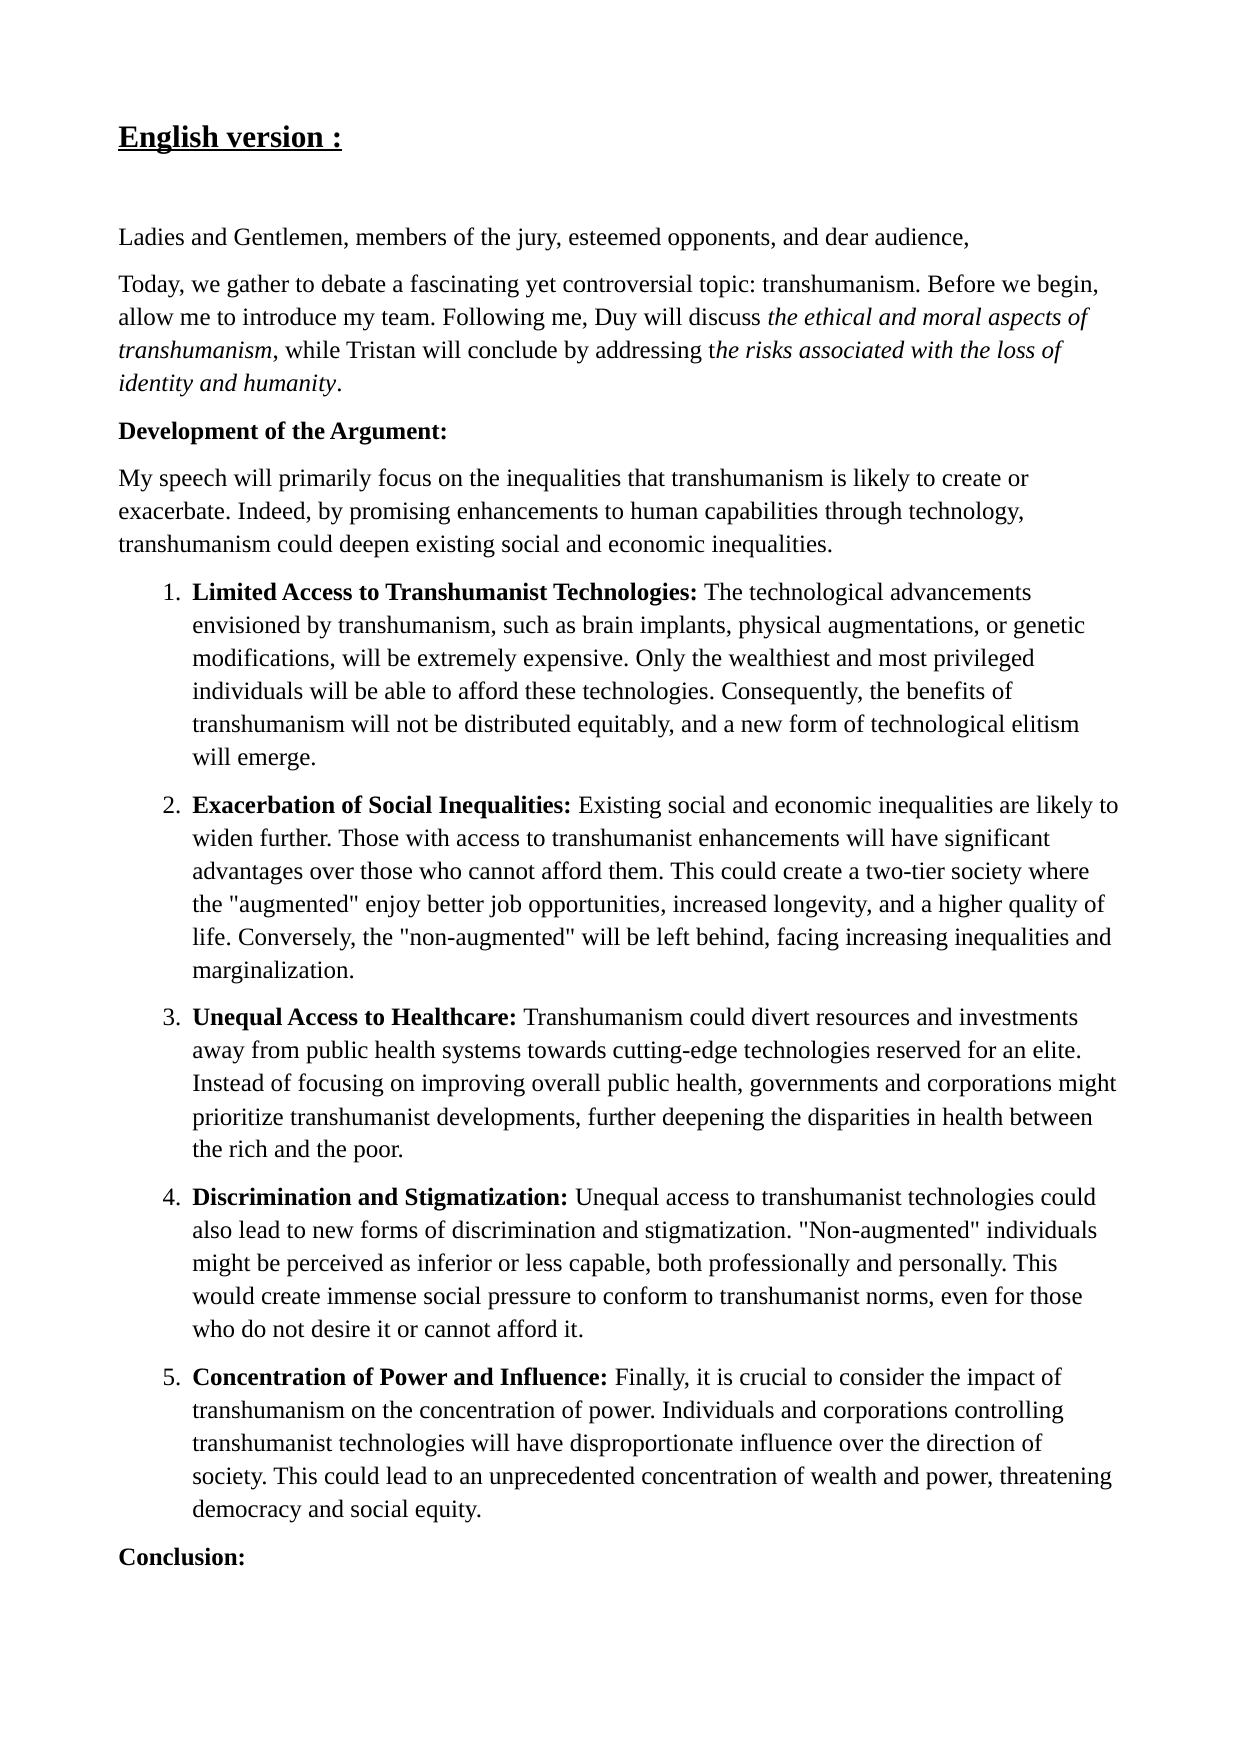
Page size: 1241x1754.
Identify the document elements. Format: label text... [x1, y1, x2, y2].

text My speech will primarily focus on the inequalities that transhumanism is likely to create or exacerbate. Indeed, by promising enhancements to human capabilities through technology, transhumanism could deepen existing social and economic inequalities. [118, 463, 1122, 558]
list Unequal Access to Healthcare: Transhumanism could divert resources and investments away from public health systems towards cutting-edge technologies reserved for an elite. Instead of focusing on improving overall public health, governments and corporations might prioritize transhumanist developments, further deepening the disparities in health between the rich and the poor. [162, 1002, 1122, 1163]
text Ladies and Gentlemen, members of the jury, esteemed opponents, and dear audience, [118, 222, 1122, 250]
list Limited Access to Transhumanist Technologies: The technological advancements envisioned by transhumanism, such as brain implants, physical augmentations, or genetic modifications, will be extremely expensive. Only the wealthiest and most privileged individuals will be able to afford these technologies. Consequently, the benefits of transhumanism will not be distributed equitably, and a new form of technological elitism will emerge. [162, 577, 1122, 771]
list Concentration of Power and Influence: Finally, it is crucial to consider the impact of transhumanism on the concentration of power. Individuals and corporations controlling transhumanist technologies will have disproportionate influence over the direction of society. This could lead to an unprecedented concentration of wealth and power, threatening democracy and social equity. [162, 1362, 1122, 1523]
text Today, we gather to debate a fascinating yet controversial topic: transhumanism. Before we begin, allow me to introduce my team. Following me, Duy will discuss the ethical and moral aspects of transhumanism, while Tristan will conclude by addressing the risks associated with the loss of identity and humanity. [118, 269, 1122, 397]
text Conclusion: [118, 1542, 1122, 1570]
text Development of the Argument: [118, 416, 1122, 444]
list Discrimination and Stigmatization: Unequal access to transhumanist technologies could also lead to new forms of discrimination and stigmatization. "Non-augmented" individuals might be perceived as inferior or less capable, both professionally and personally. This would create immense social pressure to conform to transhumanist norms, even for those who do not desire it or cannot afford it. [162, 1182, 1122, 1343]
list Exacerbation of Social Inequalities: Existing social and economic inequalities are likely to widen further. Those with access to transhumanist enhancements will have significant advantages over those who cannot afford them. This could create a two-tier society where the "augmented" enjoy better job opportunities, increased longevity, and a higher quality of life. Conversely, the "non-augmented" will be left behind, facing increasing inequalities and marginalization. [162, 790, 1122, 984]
text English version : [118, 118, 1122, 154]
